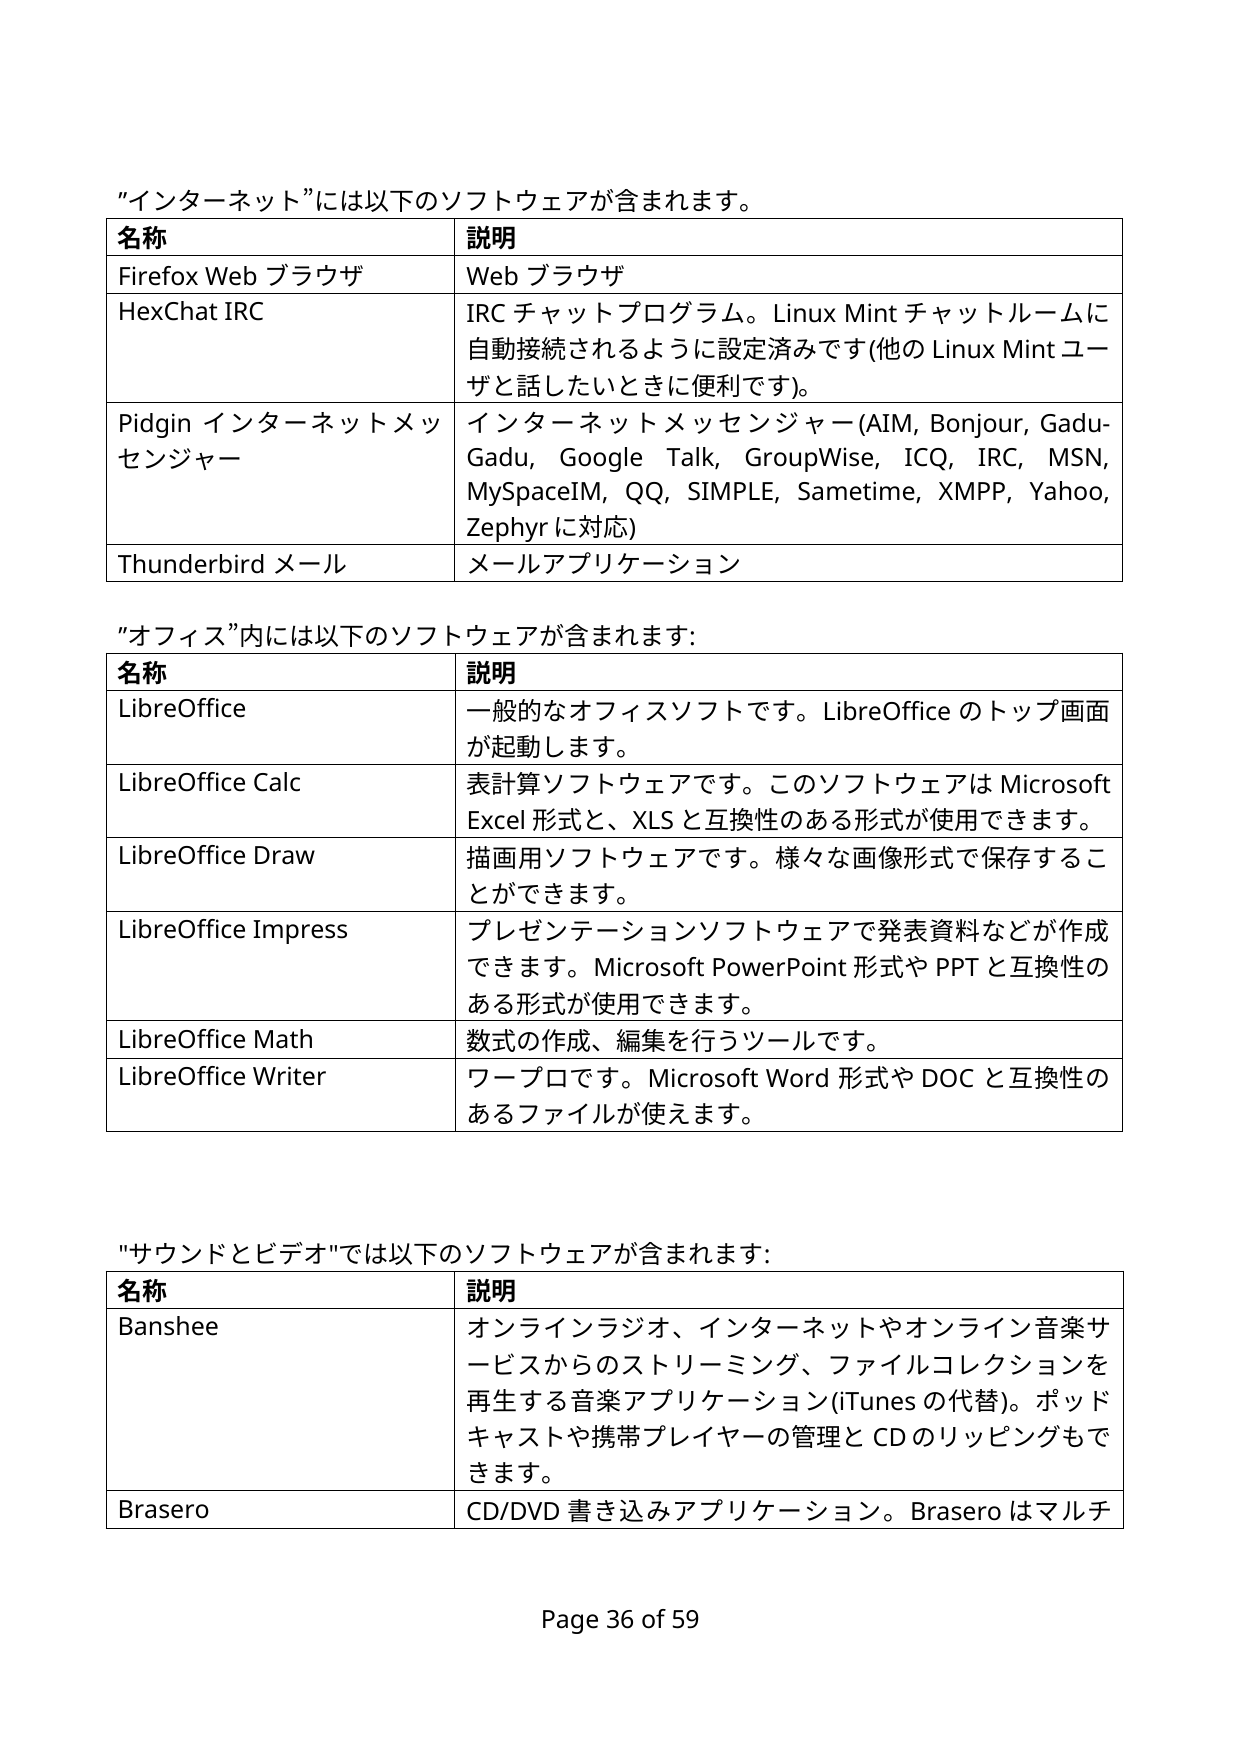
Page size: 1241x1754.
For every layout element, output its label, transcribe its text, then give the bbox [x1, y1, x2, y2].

table_cell インターネットメッセンジャー(AIM, Bonjour, Gadu-Gadu, Google Talk, GroupWise, ICQ, IRC, MSN, MySpaceIM, QQ, SIMPLE, Sametime, XMPP, Yahoo, Zephyrに対応) [455, 403, 1122, 544]
table_cell ワープロです。Microsoft Word 形式やDOC と互換性のあるファイルが使えます。 [456, 1059, 1122, 1131]
table_cell 表計算ソフトウェアです。このソフトウェアはMicrosoft Excel 形式と、XLSと互換性のある形式が使用できます。 [456, 765, 1122, 837]
table_header 説明 [456, 654, 1122, 690]
table_cell Pidgin インターネットメッセンジャー [107, 403, 454, 544]
table_cell LibreOffice Writer [107, 1059, 455, 1131]
table_cell LibreOffice Math [107, 1021, 455, 1058]
table_header 名称 [107, 219, 454, 255]
table_cell 描画用ソフトウェアです。様々な画像形式で保存することができます。 [456, 838, 1122, 911]
table_cell CD/DVD書き込みアプリケーション。Braseroはマルチ [455, 1491, 1123, 1527]
table_cell HexChat IRC [107, 294, 454, 402]
table_cell Brasero [107, 1491, 454, 1527]
table_header 名称 [107, 1272, 454, 1308]
table_header 説明 [455, 1272, 1123, 1308]
table_cell Thunderbird メール [107, 545, 454, 581]
table_cell LibreOffice [107, 691, 455, 763]
text ”オフィス”内には以下のソフトウェアが含まれます: [118, 616, 1122, 653]
table_cell 数式の作成、編集を行うツールです。 [456, 1021, 1122, 1058]
table_cell Web ブラウザ [455, 256, 1122, 292]
table_header 名称 [107, 654, 455, 690]
table_cell メールアプリケーション [455, 545, 1122, 581]
table_header 説明 [455, 219, 1122, 255]
table_cell Banshee [107, 1309, 454, 1490]
text ”インターネット”には以下のソフトウェアが含まれます。 [118, 182, 1122, 218]
table_cell LibreOffice Calc [107, 765, 455, 837]
text "サウンドとビデオ"では以下のソフトウェアが含まれます: [118, 1234, 1122, 1271]
table_cell Firefox Web ブラウザ [107, 256, 454, 292]
table_cell 一般的なオフィスソフトです。LibreOffice のトップ画面が起動します。 [456, 691, 1122, 763]
table_cell プレゼンテーションソフトウェアで発表資料などが作成できます。Microsoft PowerPoint 形式やPPTと互換性のある形式が使用できます。 [456, 912, 1122, 1020]
table_cell LibreOffice Draw [107, 838, 455, 911]
table_cell オンラインラジオ、インターネットやオンライン音楽サービスからのストリーミング、ファイルコレクションを再生する音楽アプリケーション(iTunesの代替)。ポッドキャストや携帯プレイヤーの管理とCDのリッピングもできます。 [455, 1309, 1123, 1490]
table_cell IRCチャットプログラム。Linux Mintチャットルームに自動接続されるように設定済みです(他のLinux Mintユーザと話したいときに便利です)。 [455, 294, 1122, 402]
table_cell LibreOffice Impress [107, 912, 455, 1020]
